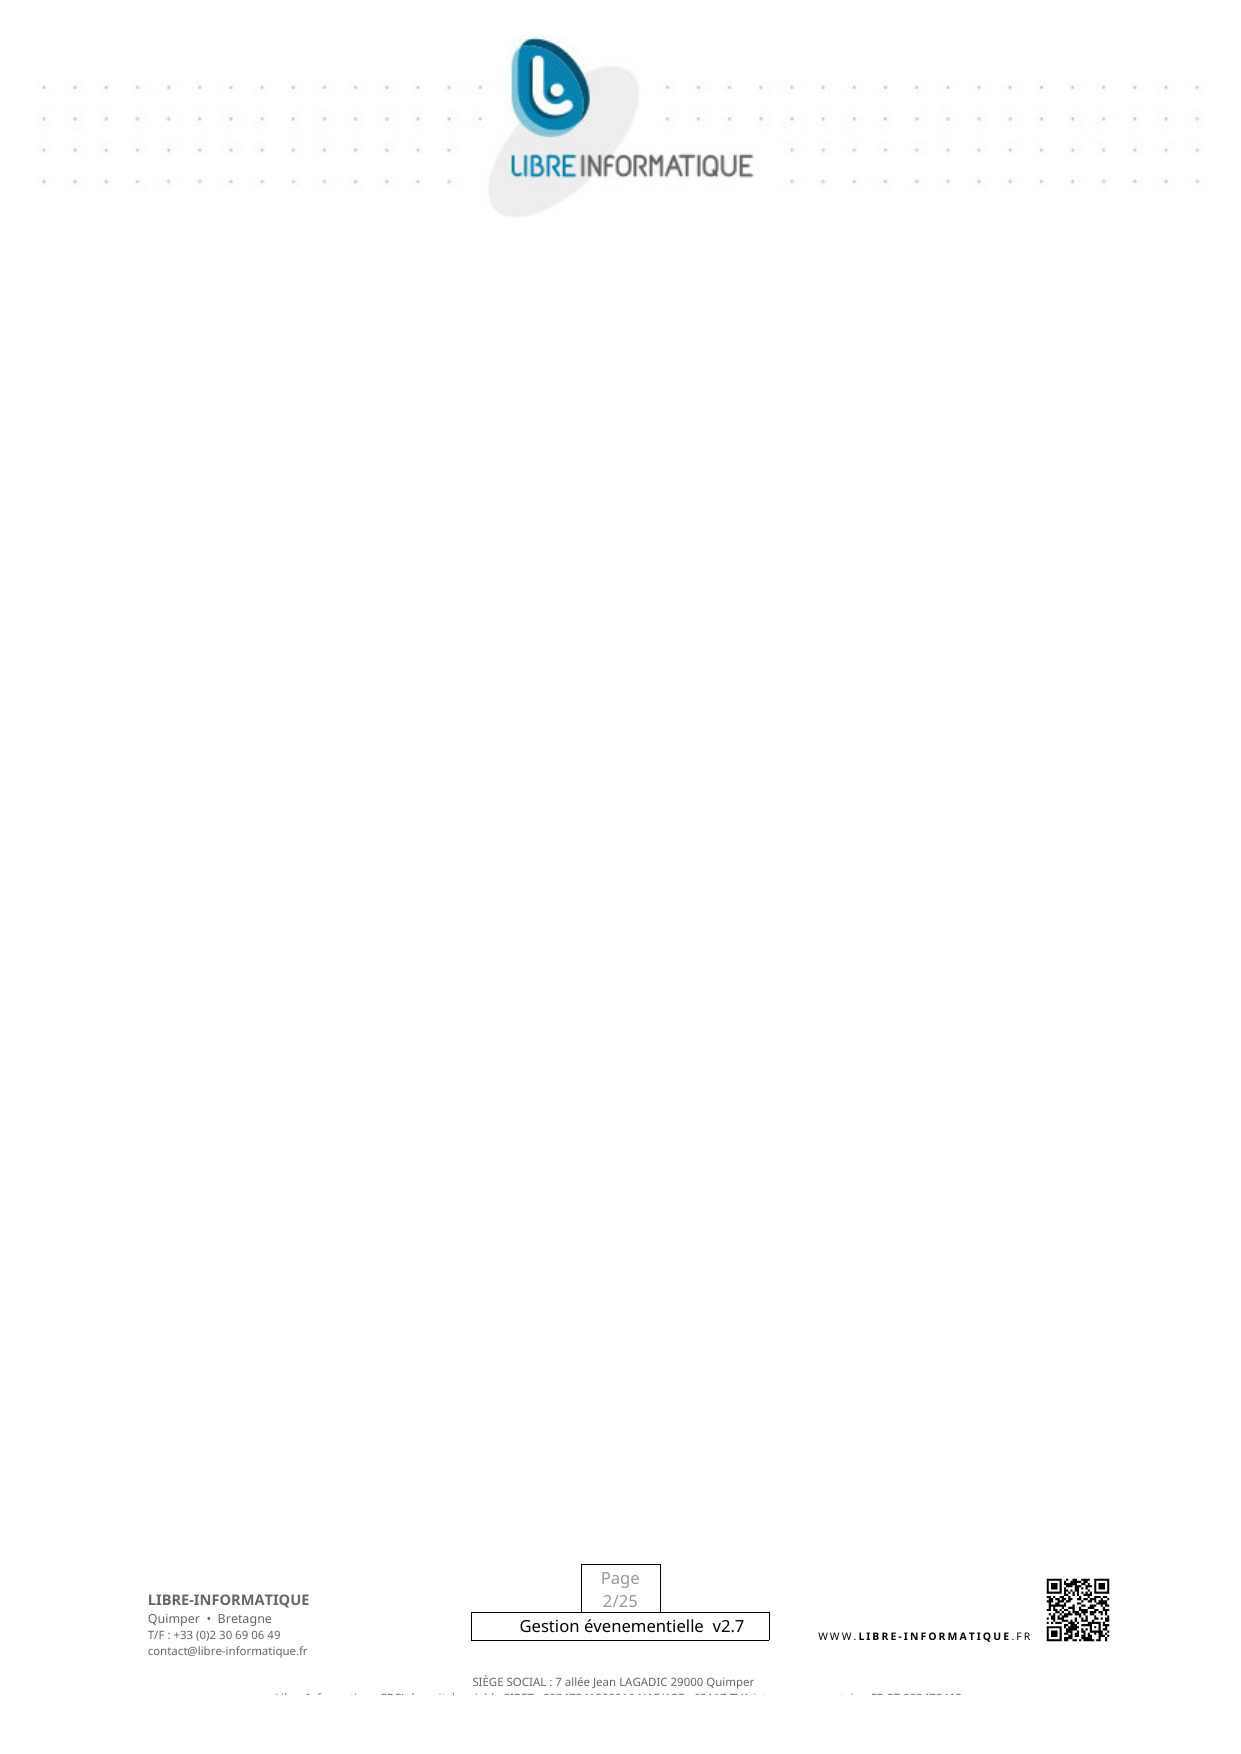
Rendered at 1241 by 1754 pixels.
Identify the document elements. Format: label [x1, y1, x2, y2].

picture [1036, 1568, 1120, 1652]
picture [27, 35, 1213, 220]
